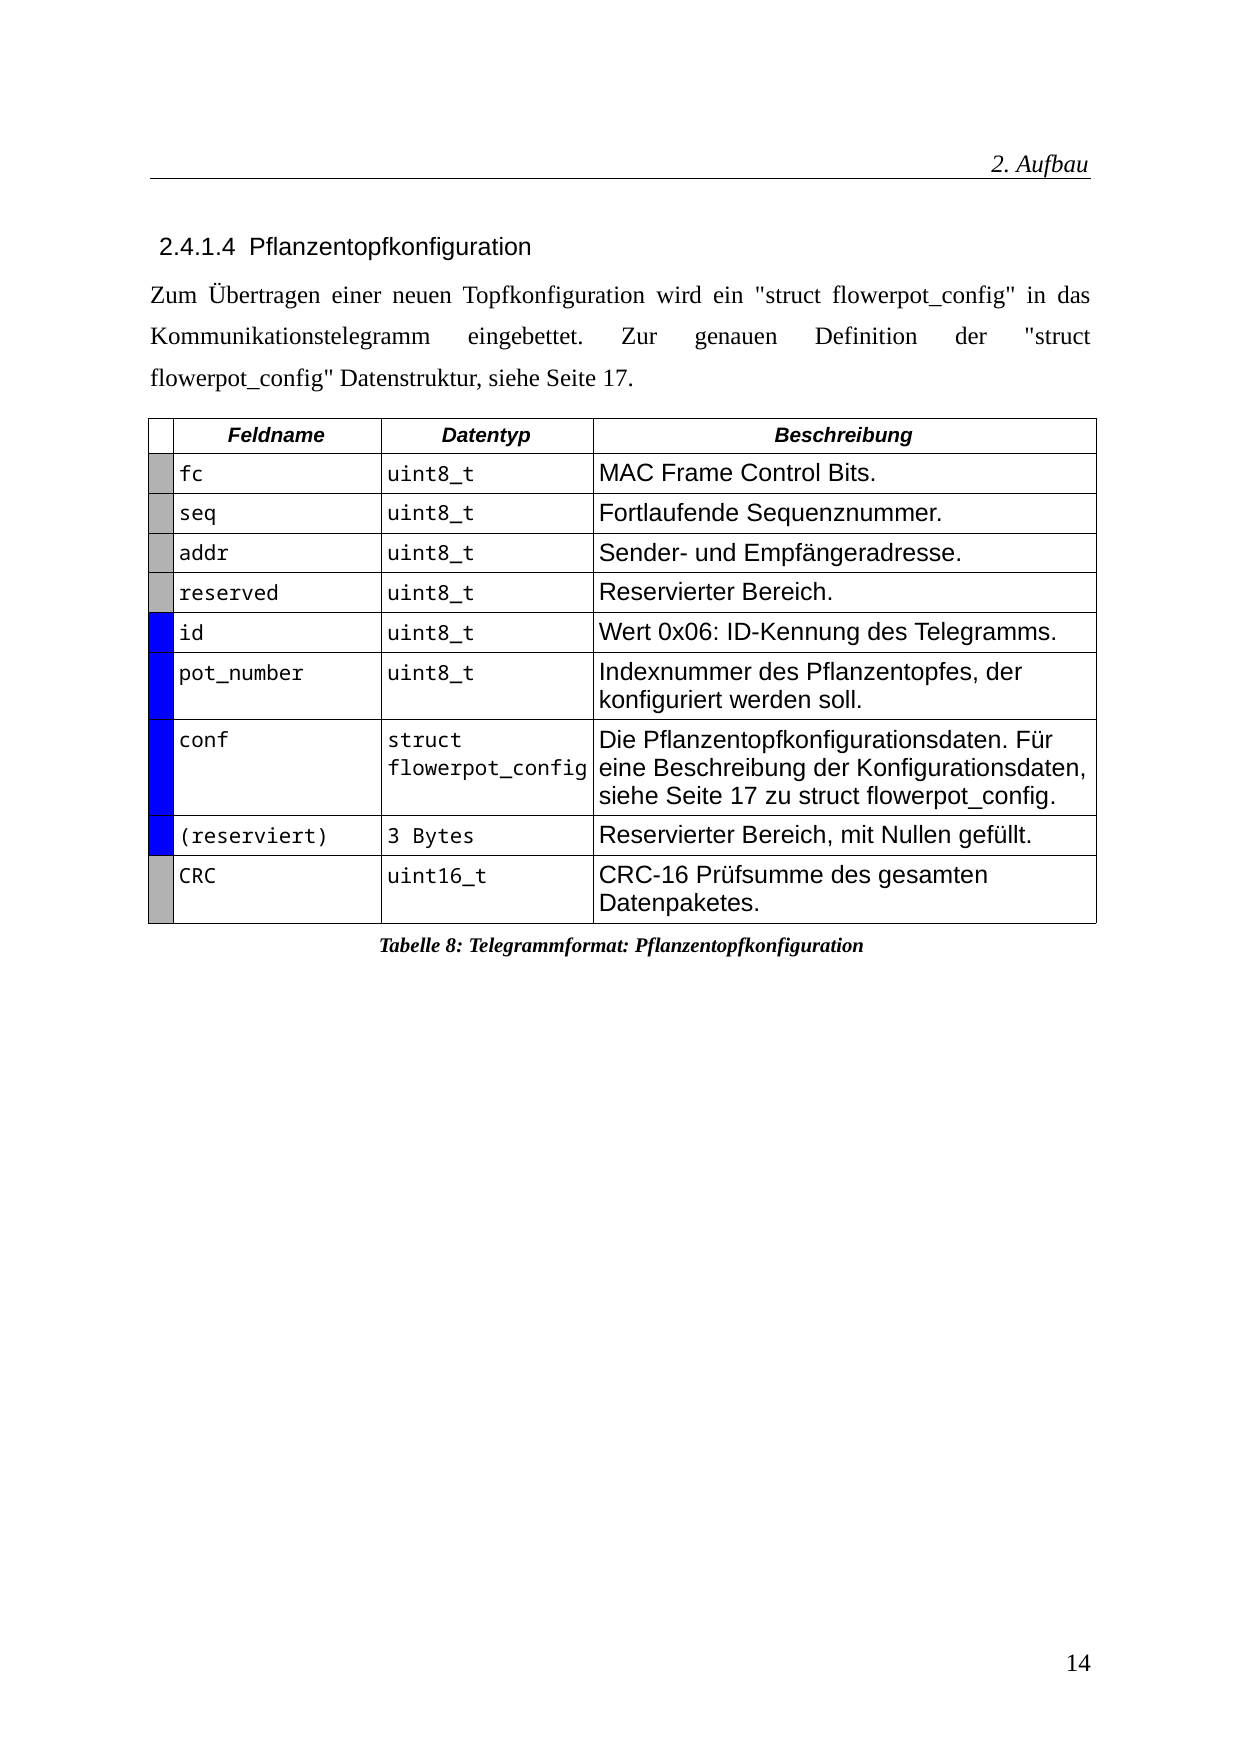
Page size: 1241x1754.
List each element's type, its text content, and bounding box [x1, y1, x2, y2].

subtitle Pflanzentopfkonfiguration [159, 233, 1091, 261]
table_cell CRC [174, 856, 381, 923]
table_cell uint8_t [382, 494, 593, 533]
table_cell Reservierter Bereich. [594, 573, 1096, 612]
table_cell seq [174, 494, 381, 533]
table_cell Sender- und Empfängeradresse. [594, 534, 1096, 572]
table_cell Die Pflanzentopfkonfigurationsdaten. Für eine Beschreibung der Konfigurationsdaten, siehe Seite 17 zu struct flowerpot_config. [594, 720, 1096, 815]
table_cell MAC Frame Control Bits. [594, 454, 1096, 493]
table_cell uint8_t [382, 613, 593, 652]
table_header [149, 419, 173, 453]
table_cell [149, 494, 173, 533]
table_cell 3 Bytes [382, 816, 593, 855]
table_cell pot_number [174, 653, 381, 719]
table_cell fc [174, 454, 381, 493]
text Tabelle 8: Telegrammformat: Pflanzentopfkonfiguration [148, 934, 1096, 957]
table_cell [149, 573, 173, 612]
table_cell [149, 856, 173, 923]
table_header Datentyp [382, 419, 593, 453]
table_cell uint16_t [382, 856, 593, 923]
table_cell Wert 0x06: ID-Kennung des Telegramms. [594, 613, 1096, 652]
table_cell reserved [174, 573, 381, 612]
table_cell uint8_t [382, 454, 593, 493]
table_cell id [174, 613, 381, 652]
table_cell (reserviert) [174, 816, 381, 855]
table_cell Reservierter Bereich, mit Nullen gefüllt. [594, 816, 1096, 855]
text Zum Übertragen einer neuen Topfkonfiguration wird ein "struct flowerpot_config" in das Kommunikationstelegramm eingebettet. Zur genauen Definition der "struct flowerpot_config" Datenstruktur, siehe Seite 17. [150, 281, 1091, 392]
table_cell uint8_t [382, 653, 593, 719]
table_cell Indexnummer des Pflanzentopfes, der konfiguriert werden soll. [594, 653, 1096, 719]
table_cell [149, 653, 173, 719]
table_cell Fortlaufende Sequenznummer. [594, 494, 1096, 533]
table_cell conf [174, 720, 381, 815]
table_cell [149, 534, 173, 572]
table_header Feldname [174, 419, 381, 453]
table_cell [149, 613, 173, 652]
table_cell CRC-16 Prüfsumme des gesamten Datenpaketes. [594, 856, 1096, 923]
table_cell uint8_t [382, 534, 593, 572]
table_cell [149, 454, 173, 493]
table_cell [149, 816, 173, 855]
table_cell uint8_t [382, 573, 593, 612]
table_cell struct flowerpot_config [382, 720, 593, 815]
table_header Beschreibung [594, 419, 1096, 453]
table_cell [149, 720, 173, 815]
table_cell addr [174, 534, 381, 572]
